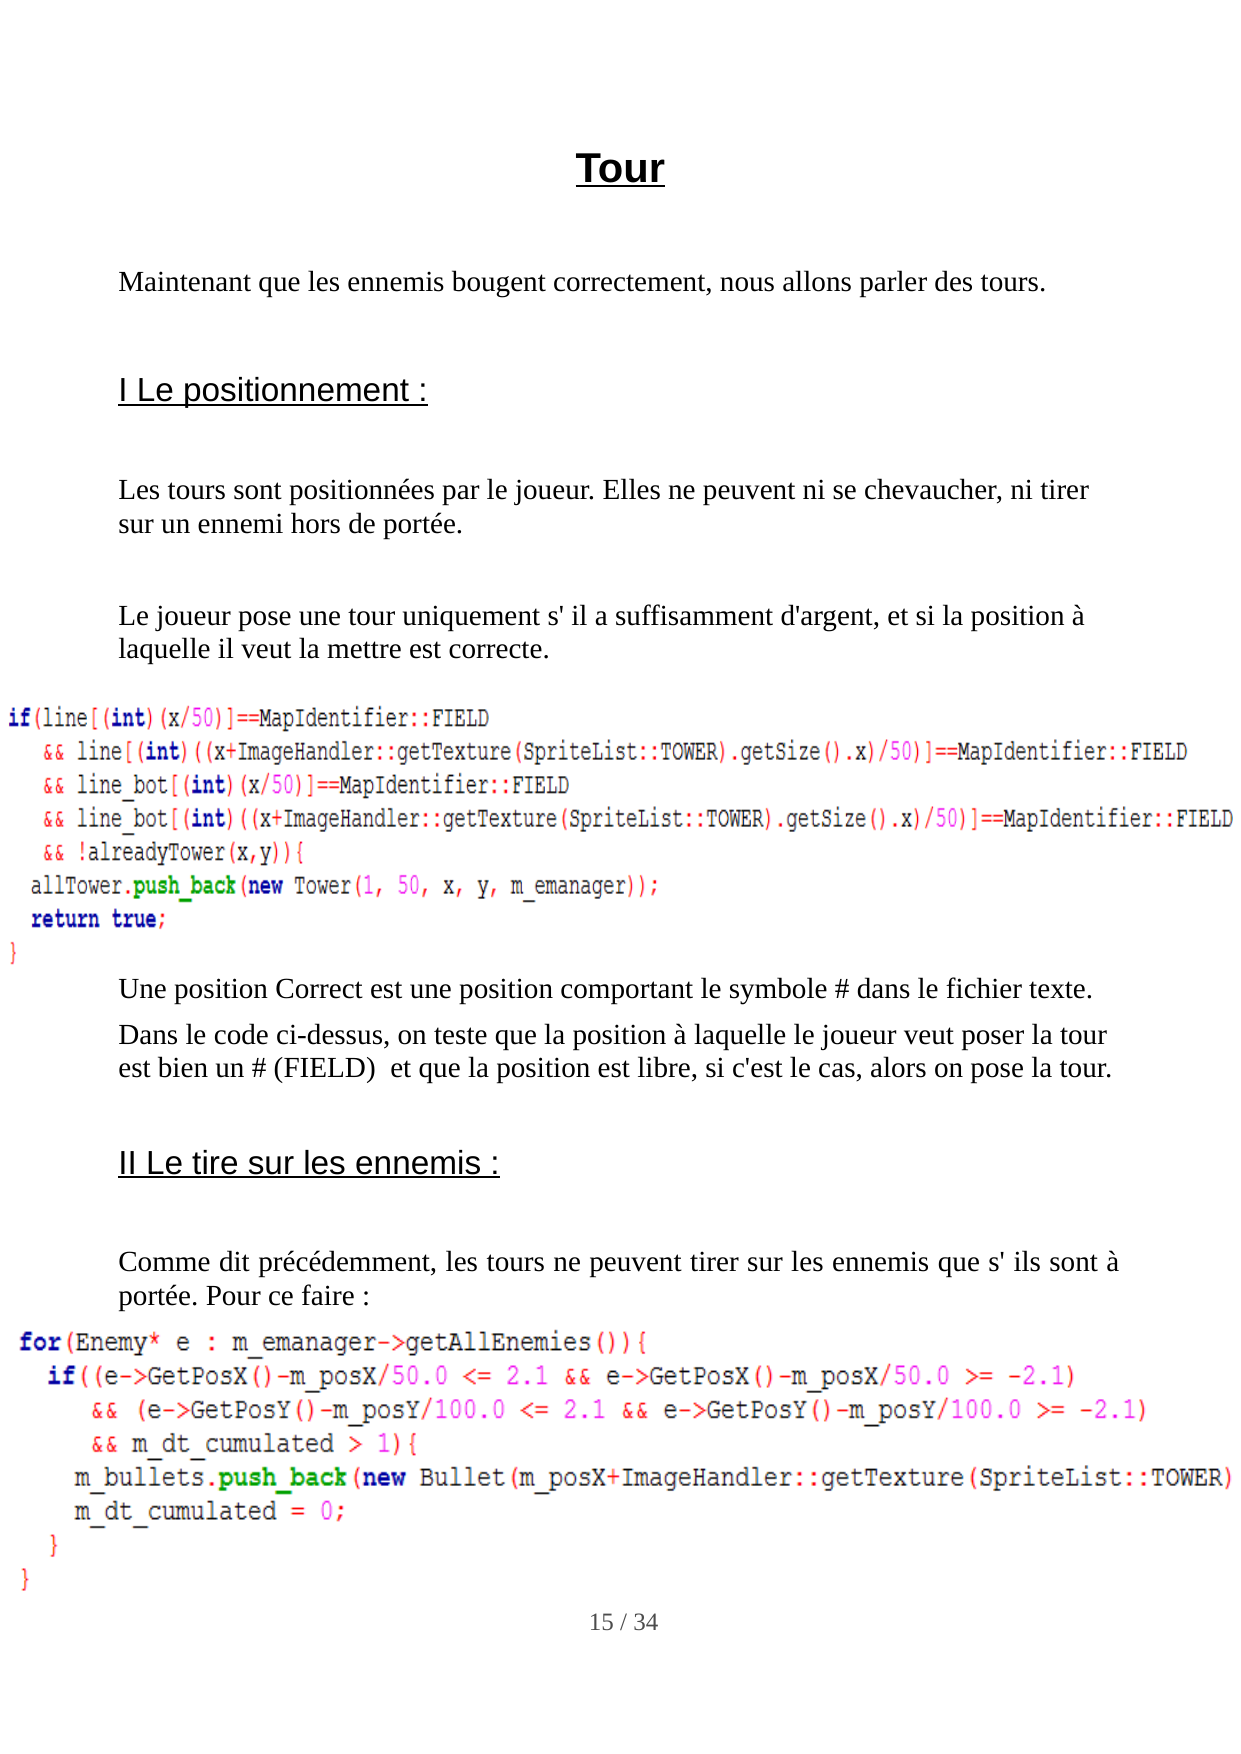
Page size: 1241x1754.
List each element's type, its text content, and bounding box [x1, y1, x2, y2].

text Comme dit précédemment, les tours ne peuvent tirer sur les ennemis que s' ils sont à portée. Pour ce faire : [118, 1244, 1122, 1312]
picture [0, 703, 1241, 971]
text Le joueur pose une tour uniquement s' il a suffisamment d'argent, et si la position à laquelle il veut la mettre est correcte. [118, 598, 1122, 665]
text Les tours sont positionnées par le joueur. Elles ne peuvent ni se chevaucher, ni tirer sur un ennemi hors de portée. [118, 472, 1122, 539]
subtitle Tour [118, 143, 1122, 191]
text Maintenant que les ennemis bougent correctement, nous allons parler des tours. [118, 264, 1122, 297]
picture [0, 1327, 1241, 1601]
text Dans le code ci-dessus, on teste que la position à laquelle le joueur veut poser la tour est bien un # (FIELD) et que la position est libre, si c'est le cas, alors on pose la tour. [118, 1017, 1122, 1084]
text II Le tire sur les ennemis : [118, 1143, 1122, 1181]
text Une position Correct est une position comportant le symbole # dans le fichier texte. [118, 971, 1122, 1004]
text [118, 677, 1122, 703]
text I Le positionnement : [118, 370, 1122, 409]
